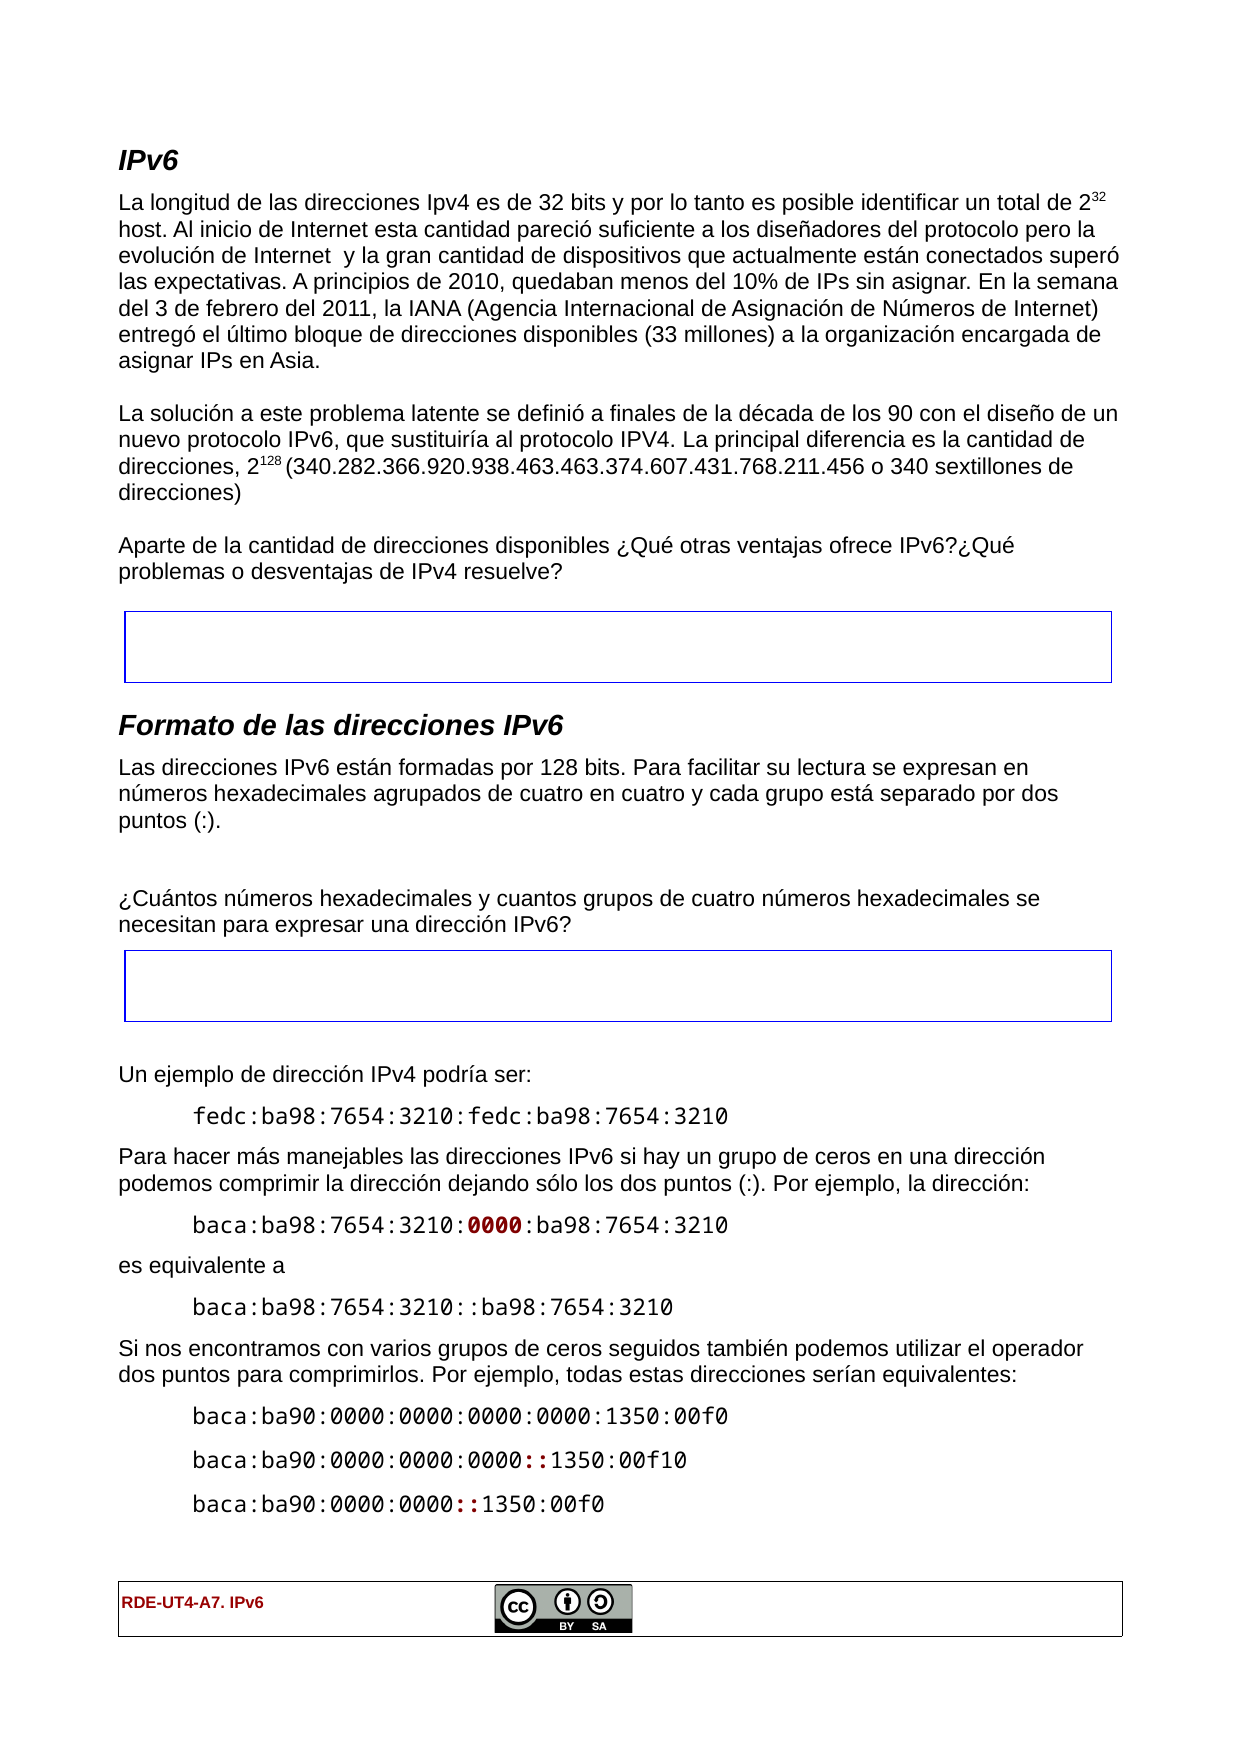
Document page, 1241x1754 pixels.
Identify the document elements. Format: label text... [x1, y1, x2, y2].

text fedc:ba98:7654:3210:fedc:ba98:7654:3210 [192, 1099, 1122, 1131]
subtitle Formato de las direcciones IPv6 [118, 708, 1122, 742]
text Las direcciones IPv6 están formadas por 128 bits. Para facilitar su lectura se expresan en números hexadecimales agrupados de cuatro en cuatro y cada grupo está separado por dos puntos (:). [118, 754, 1122, 833]
text Aparte de la cantidad de direcciones disponibles ¿Qué otras ventajas ofrece IPv6?¿Qué problemas o desventajas de IPv4 resuelve? [118, 532, 1122, 584]
picture [494, 1584, 633, 1633]
text Un ejemplo de dirección IPv4 podría ser: [118, 1061, 1122, 1087]
text Para hacer más manejables las direcciones IPv6 si hay un grupo de ceros en una dirección podemos comprimir la dirección dejando sólo los dos puntos (:). Por ejemplo, la dirección: [118, 1143, 1122, 1196]
text La solución a este problema latente se definió a finales de la década de los 90 con el diseño de un nuevo protocolo IPv6, que sustituiría al protocolo IPV4. La principal diferencia es la cantidad de direcciones, 2128 (340.282.366.920.938.463.463.374.607.431.768.211.456 o 340 sextillones de direcciones) [118, 400, 1122, 505]
text Si nos encontramos con varios grupos de ceros seguidos también podemos utilizar el operador dos puntos para comprimirlos. Por ejemplo, todas estas direcciones serían equivalentes: [118, 1335, 1122, 1388]
table_header [126, 951, 1111, 1021]
text baca:ba98:7654:3210:0000:ba98:7654:3210 [192, 1208, 1122, 1240]
table_header [126, 612, 1111, 682]
text es equivalente a [118, 1252, 1122, 1279]
text baca:ba90:0000:0000:0000::1350:00f10 [192, 1444, 1122, 1475]
text baca:ba90:0000:0000::1350:00f0 [192, 1488, 1122, 1519]
text baca:ba98:7654:3210::ba98:7654:3210 [192, 1291, 1122, 1322]
text ¿Cuántos números hexadecimales y cuantos grupos de cuatro números hexadecimales se necesitan para expresar una dirección IPv6? [118, 884, 1122, 937]
text baca:ba90:0000:0000:0000:0000:1350:00f0 [192, 1400, 1122, 1431]
text La longitud de las direcciones Ipv4 es de 32 bits y por lo tanto es posible identificar un total de 232 host. Al inicio de Internet esta cantidad pareció suficiente a los diseñadores del protocolo pero la evolución de Internet y la gran cantidad de dispositivos que actualmente están conectados superó las expectativas. A principios de 2010, quedaban menos del 10% de IPs sin asignar. En la semana del 3 de febrero del 2011, la IANA (Agencia Internacional de Asignación de Números de Internet) entregó el último bloque de direcciones disponibles (33 millones) a la organización encargada de asignar IPs en Asia. [118, 189, 1122, 374]
subtitle IPv6 [118, 143, 1122, 177]
